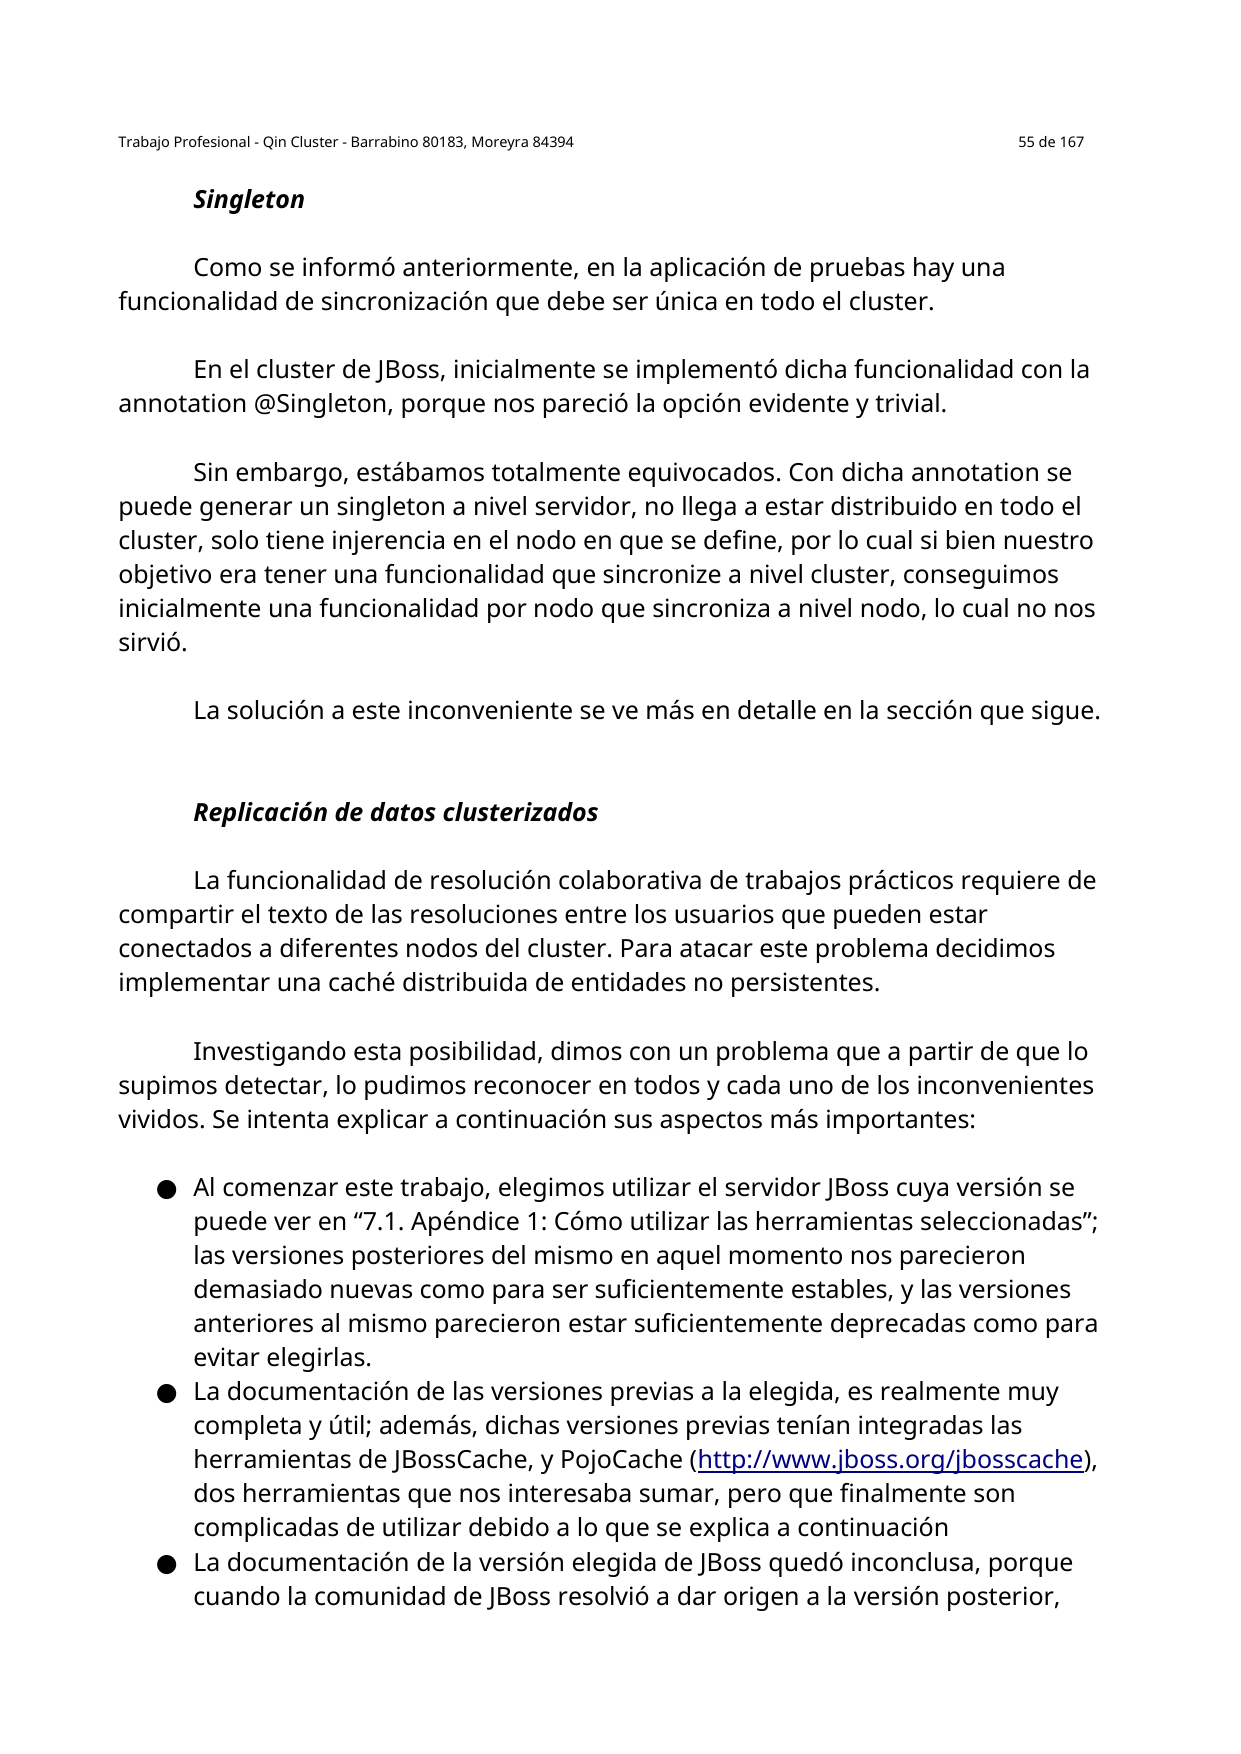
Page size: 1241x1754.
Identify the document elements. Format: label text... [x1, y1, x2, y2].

list Al comenzar este trabajo, elegimos utilizar el servidor JBoss cuya versión se puede ver en “7.1. Apéndice 1: Cómo utilizar las herramientas seleccionadas”; las versiones posteriores del mismo en aquel momento nos parecieron demasiado nuevas como para ser suficientemente estables, y las versiones anteriores al mismo parecieron estar suficientemente deprecadas como para evitar elegirlas. [156, 1169, 1122, 1374]
list La documentación de las versiones previas a la elegida, es realmente muy completa y útil; además, dichas versiones previas tenían integradas las herramientas de JBossCache, y PojoCache (http://www.jboss.org/jbosscache), dos herramientas que nos interesaba sumar, pero que finalmente son complicadas de utilizar debido a lo que se explica a continuación [156, 1374, 1122, 1544]
text Como se informó anteriormente, en la aplicación de pruebas hay una funcionalidad de sincronización que debe ser única en todo el cluster. [118, 250, 1122, 318]
text Sin embargo, estábamos totalmente equivocados. Con dicha annotation se puede generar un singleton a nivel servidor, no llega a estar distribuido en todo el cluster, solo tiene injerencia en el nodo en que se define, por lo cual si bien nuestro objetivo era tener una funcionalidad que sincronize a nivel cluster, conseguimos inicialmente una funcionalidad por nodo que sincroniza a nivel nodo, lo cual no nos sirvió. [118, 454, 1122, 658]
text Replicación de datos clusterizados [118, 795, 1122, 829]
text La solución a este inconveniente se ve más en detalle en la sección que sigue. [118, 693, 1122, 727]
text En el cluster de JBoss, inicialmente se implementó dicha funcionalidad con la annotation @Singleton, porque nos pareció la opción evidente y trivial. [118, 352, 1122, 420]
text Investigando esta posibilidad, dimos con un problema que a partir de que lo supimos detectar, lo pudimos reconocer en todos y cada uno de los inconvenientes vividos. Se intenta explicar a continuación sus aspectos más importantes: [118, 1033, 1122, 1135]
text La funcionalidad de resolución colaborativa de trabajos prácticos requiere de compartir el texto de las resoluciones entre los usuarios que pueden estar conectados a diferentes nodos del cluster. Para atacar este problema decidimos implementar una caché distribuida de entidades no persistentes. [118, 863, 1122, 999]
text Singleton [118, 182, 1122, 216]
list La documentación de la versión elegida de JBoss quedó inconclusa, porque cuando la comunidad de JBoss resolvió a dar origen a la versión posterior, [156, 1544, 1122, 1612]
